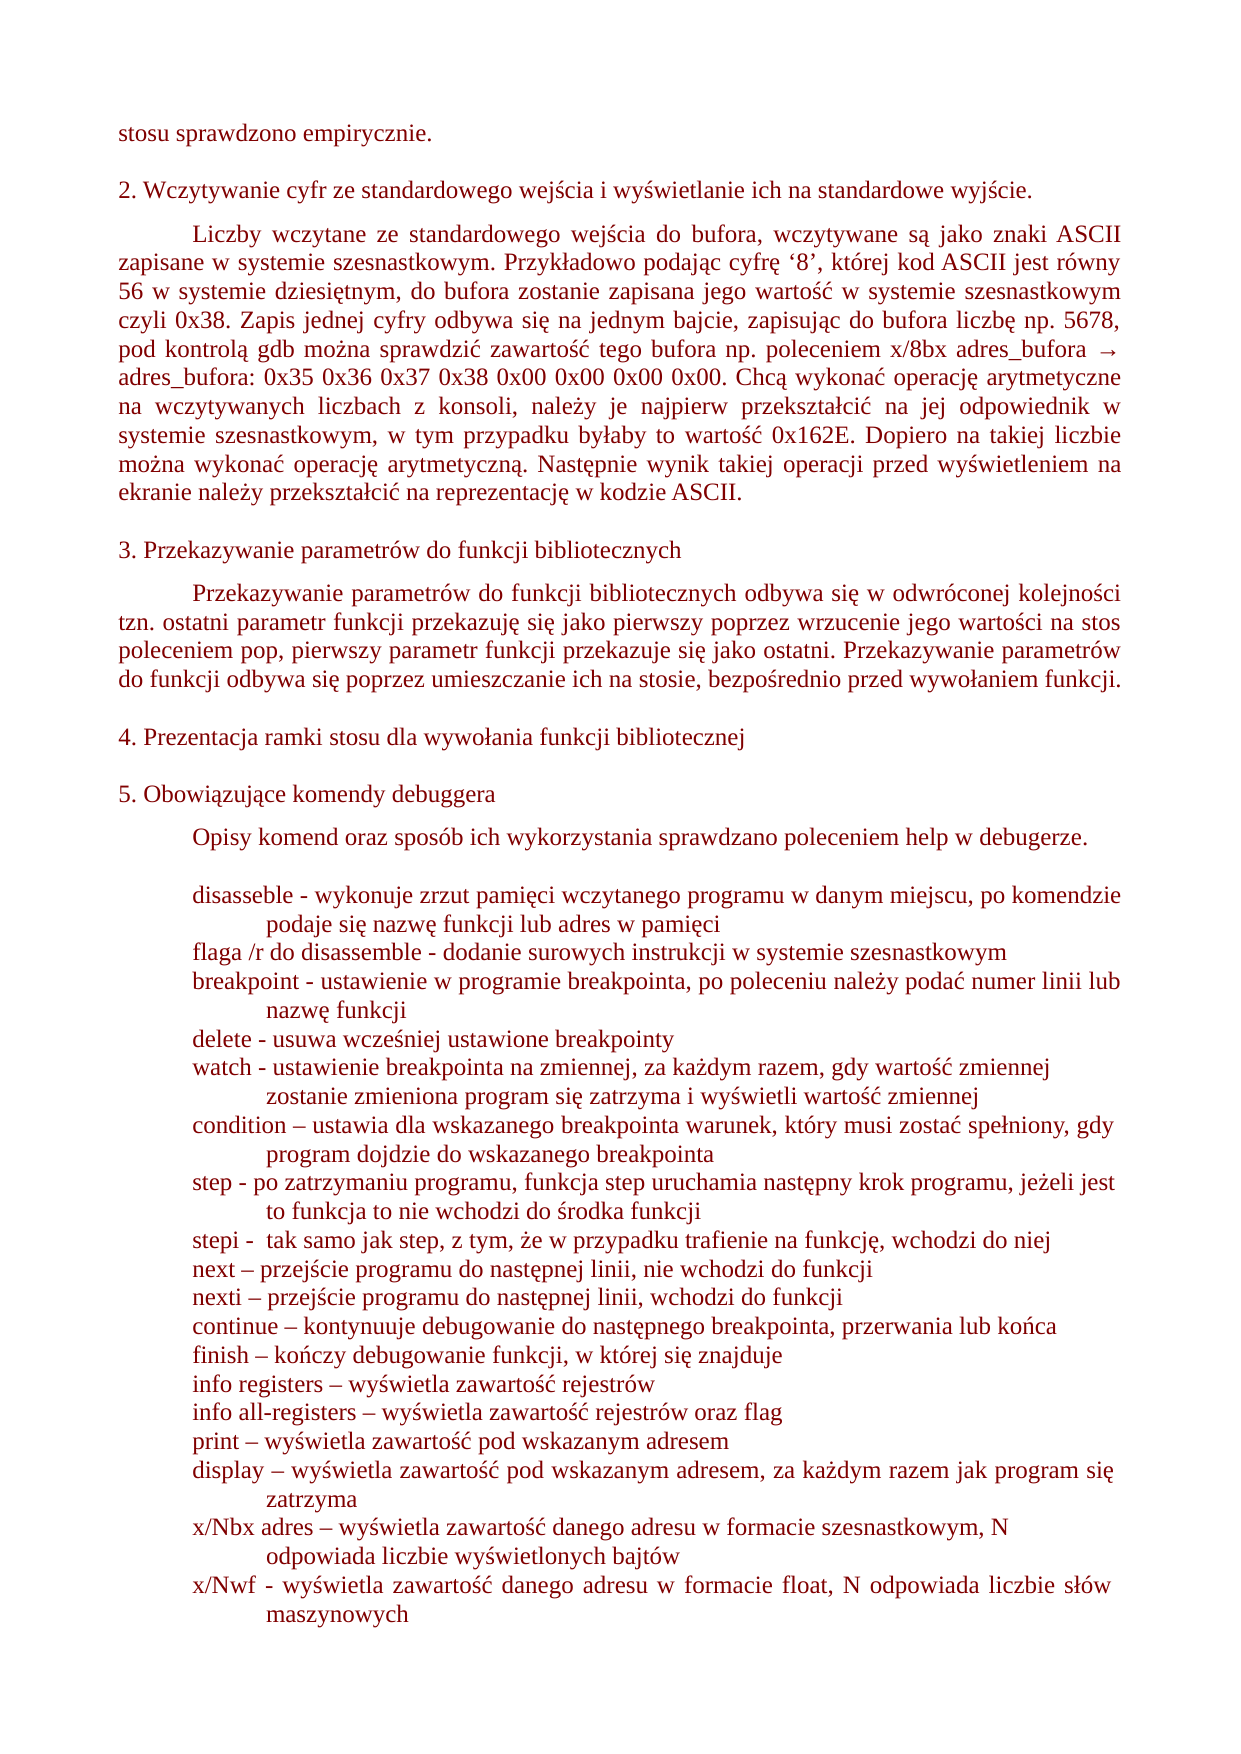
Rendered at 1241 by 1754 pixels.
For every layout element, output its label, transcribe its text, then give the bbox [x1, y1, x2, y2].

text 5. Obowiązujące komendy debuggera [118, 779, 1122, 808]
text display – wyświetla zawartość pod wskazanym adresem, za każdym razem jak program się zatrzyma [118, 1455, 1122, 1512]
text print – wyświetla zawartość pod wskazanym adresem [118, 1426, 1122, 1455]
text 2. Wczytywanie cyfr ze standardowego wejścia i wyświetlanie ich na standardowe wyjście. [118, 176, 1122, 204]
text 4. Prezentacja ramki stosu dla wywołania funkcji bibliotecznej [118, 722, 1122, 751]
text 3. Przekazywanie parametrów do funkcji bibliotecznych [118, 535, 1122, 564]
text continue – kontynuuje debugowanie do następnego breakpointa, przerwania lub końca [118, 1311, 1122, 1340]
text flaga /r do disassemble - dodanie surowych instrukcji w systemie szesnastkowym [118, 937, 1122, 966]
text finish – kończy debugowanie funkcji, w której się znajduje [118, 1340, 1122, 1369]
text x/Nbx adres – wyświetla zawartość danego adresu w formacie szesnastkowym, N odpowiada liczbie wyświetlonych bajtów [118, 1512, 1122, 1570]
text breakpoint - ustawienie w programie breakpointa, po poleceniu należy podać numer linii lub nazwę funkcji [118, 966, 1122, 1024]
text Liczby wczytane ze standardowego wejścia do bufora, wczytywane są jako znaki ASCII zapisane w systemie szesnastkowym. Przykładowo podając cyfrę ‘8’, której kod ASCII jest równy 56 w systemie dziesiętnym, do bufora zostanie zapisana jego wartość w systemie szesnastkowym czyli 0x38. Zapis jednej cyfry odbywa się na jednym bajcie, zapisując do bufora liczbę np. 5678, pod kontrolą gdb można sprawdzić zawartość tego bufora np. poleceniem x/8bx adres_bufora → adres_bufora: 0x35 0x36 0x37 0x38 0x00 0x00 0x00 0x00. Chcą wykonać operację arytmetyczne na wczytywanych liczbach z konsoli, należy je najpierw przekształcić na jej odpowiednik w systemie szesnastkowym, w tym przypadku byłaby to wartość 0x162E. Dopiero na takiej liczbie można wykonać operację arytmetyczną. Następnie wynik takiej operacji przed wyświetleniem na ekranie należy przekształcić na reprezentację w kodzie ASCII. [118, 219, 1122, 506]
text info all-registers – wyświetla zawartość rejestrów oraz flag [118, 1397, 1122, 1426]
text nexti – przejście programu do następnej linii, wchodzi do funkcji [118, 1282, 1122, 1311]
text disasseble - wykonuje zrzut pamięci wczytanego programu w danym miejscu, po komendzie podaje się nazwę funkcji lub adres w pamięci [118, 880, 1122, 937]
text step - po zatrzymaniu programu, funkcja step uruchamia następny krok programu, jeżeli jest to funkcja to nie wchodzi do środka funkcji [118, 1167, 1122, 1225]
text Przekazywanie parametrów do funkcji bibliotecznych odbywa się w odwróconej kolejności tzn. ostatni parametr funkcji przekazuję się jako pierwszy poprzez wrzucenie jego wartości na stos poleceniem pop, pierwszy parametr funkcji przekazuje się jako ostatni. Przekazywanie parametrów do funkcji odbywa się poprzez umieszczanie ich na stosie, bezpośrednio przed wywołaniem funkcji. [118, 578, 1122, 693]
text next – przejście programu do następnej linii, nie wchodzi do funkcji [118, 1254, 1122, 1282]
text info registers – wyświetla zawartość rejestrów [118, 1369, 1122, 1397]
text condition – ustawia dla wskazanego breakpointa warunek, który musi zostać spełniony, gdy program dojdzie do wskazanego breakpointa [118, 1110, 1122, 1167]
text watch - ustawienie breakpointa na zmiennej, za każdym razem, gdy wartość zmiennej zostanie zmieniona program się zatrzyma i wyświetli wartość zmiennej [118, 1052, 1122, 1110]
text stepi - tak samo jak step, z tym, że w przypadku trafienie na funkcję, wchodzi do niej [118, 1225, 1122, 1254]
text Opisy komend oraz sposób ich wykorzystania sprawdzano poleceniem help w debugerze. [118, 822, 1122, 851]
text x/Nwf - wyświetla zawartość danego adresu w formacie float, N odpowiada liczbie słów maszynowych [118, 1570, 1122, 1627]
text delete - usuwa wcześniej ustawione breakpointy [118, 1024, 1122, 1052]
text stosu sprawdzono empirycznie. [118, 118, 1122, 147]
